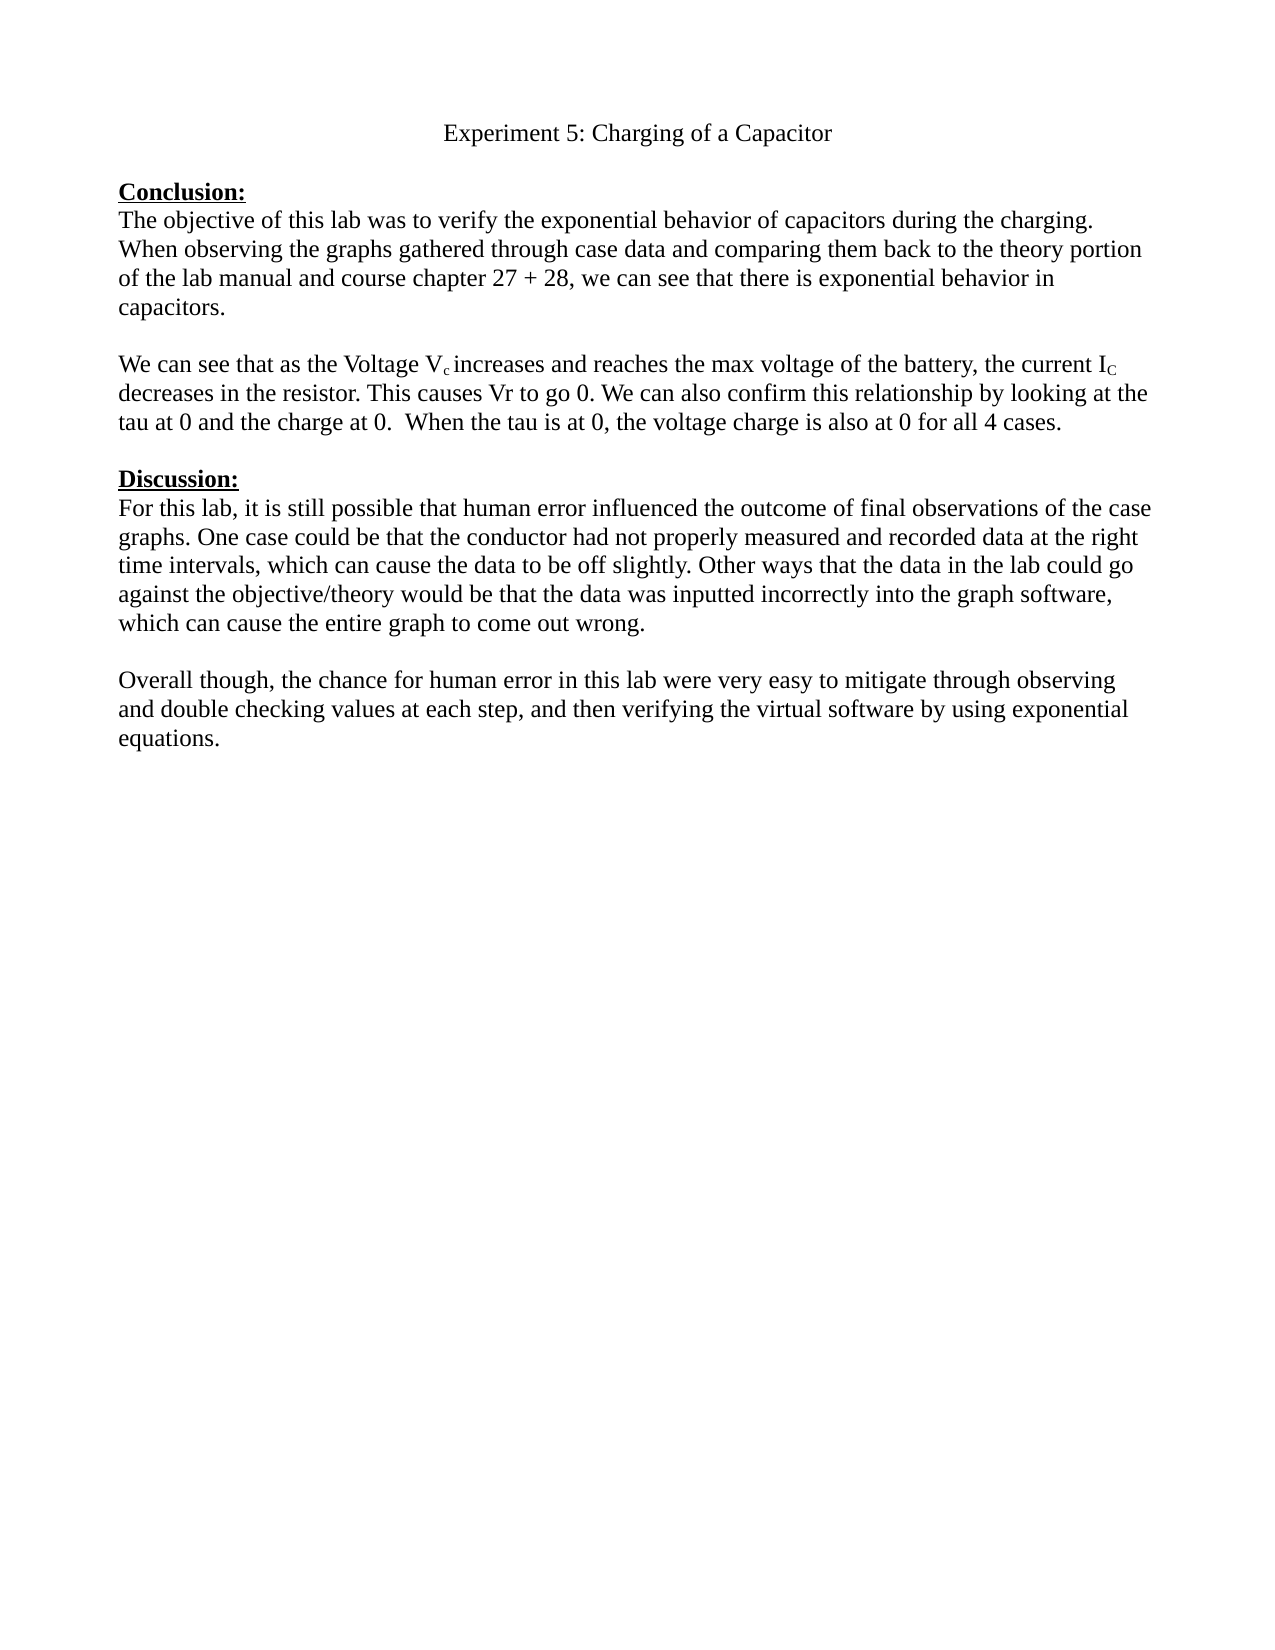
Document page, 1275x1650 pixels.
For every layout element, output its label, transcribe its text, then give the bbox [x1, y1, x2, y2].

text The objective of this lab was to verify the exponential behavior of capacitors during the charging. When observing the graphs gathered through case data and comparing them back to the theory portion of the lab manual and course chapter 27 + 28, we can see that there is exponential behavior in capacitors. [118, 206, 1157, 321]
text Conclusion: [118, 177, 1157, 206]
text For this lab, it is still possible that human error influenced the outcome of final observations of the case graphs. One case could be that the conductor had not properly measured and recorded data at the right time intervals, which can cause the data to be off slightly. Other ways that the data in the lab could go against the objective/theory would be that the data was inputted incorrectly into the graph software, which can cause the entire graph to come out wrong. [118, 493, 1157, 637]
text Discussion: [118, 464, 1157, 493]
text Overall though, the chance for human error in this lab were very easy to mitigate through observing and double checking values at each step, and then verifying the virtual software by using exponential equations. [118, 666, 1157, 752]
text We can see that as the Voltage Vc increases and reaches the max voltage of the battery, the current IC decreases in the resistor. This causes Vr to go 0. We can also confirm this relationship by looking at the tau at 0 and the charge at 0. When the tau is at 0, the voltage charge is also at 0 for all 4 cases. [118, 349, 1157, 436]
